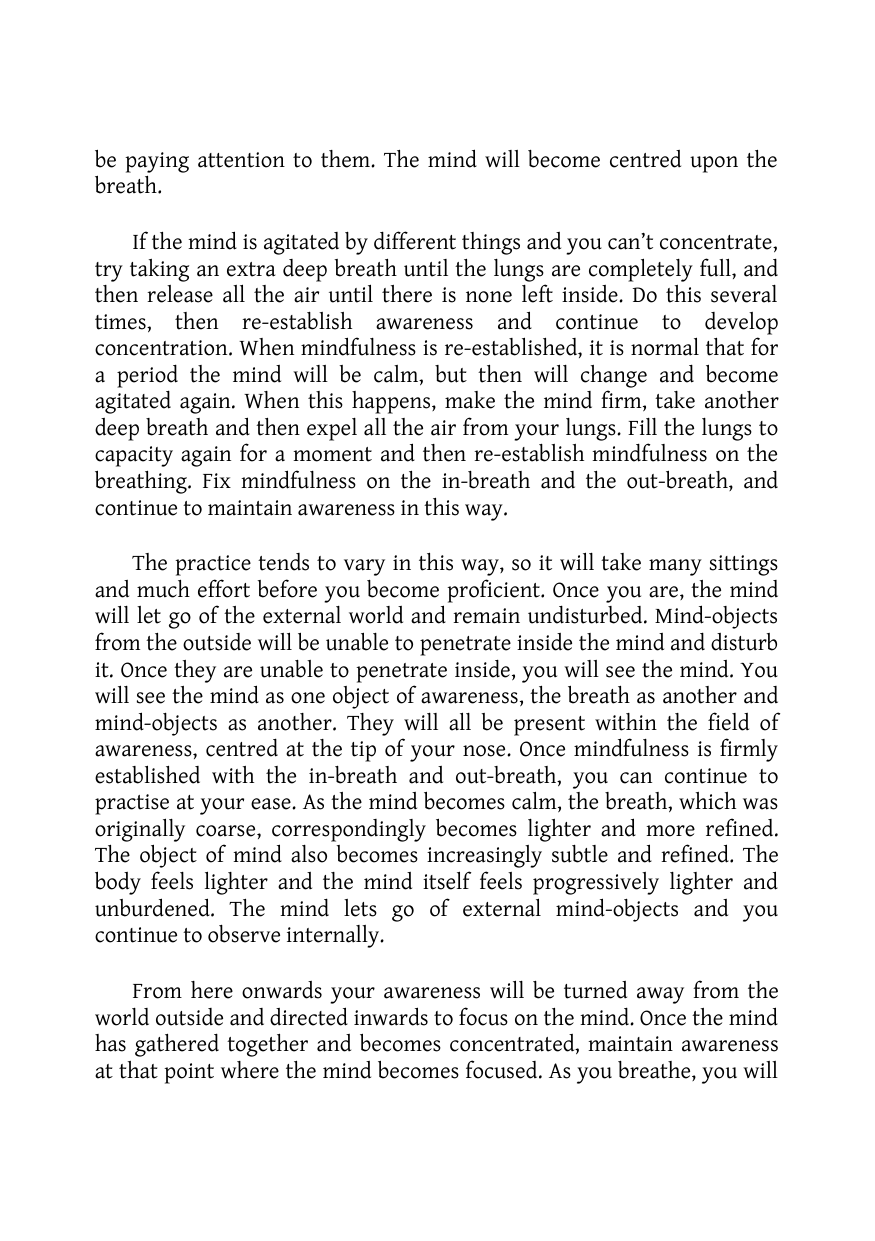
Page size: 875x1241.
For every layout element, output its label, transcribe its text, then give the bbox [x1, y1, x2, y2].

text The practice tends to vary in this way, so it will take many sittings and much effort before you become proficient. Once you are, the mind will let go of the external world and remain undisturbed. Mind-objects from the outside will be unable to penetrate inside the mind and disturb it. Once they are unable to penetrate inside, you will see the mind. You will see the mind as one object of awareness, the breath as another and mind-objects as another. They will all be present within the field of awareness, centred at the tip of your nose. Once mindfulness is firmly established with the in-breath and out-breath, you can continue to practise at your ease. As the mind becomes calm, the breath, which was originally coarse, correspondingly becomes lighter and more refined. The object of mind also becomes increasingly subtle and refined. The body feels lighter and the mind itself feels progressively lighter and unburdened. The mind lets go of external mind-objects and you continue to observe internally. [94, 551, 779, 949]
text If the mind is agitated by different things and you can’t concentrate, try taking an extra deep breath until the lungs are completely full, and then release all the air until there is none left inside. Do this several times, then re-establish awareness and continue to develop concentration. When mindfulness is re-established, it is normal that for a period the mind will be calm, but then will change and become agitated again. When this happens, make the mind firm, take another deep breath and then expel all the air from your lungs. Fill the lungs to capacity again for a moment and then re-establish mindfulness on the breathing. Fix mindfulness on the in-breath and the out-breath, and continue to maintain awareness in this way. [94, 229, 779, 521]
text be paying attention to them. The mind will become centred upon the breath. [94, 147, 779, 200]
text From here onwards your awareness will be turned away from the world outside and directed inwards to focus on the mind. Once the mind has gathered together and becomes concentrated, maintain awareness at that point where the mind becomes focused. As you breathe, you will [94, 978, 779, 1084]
